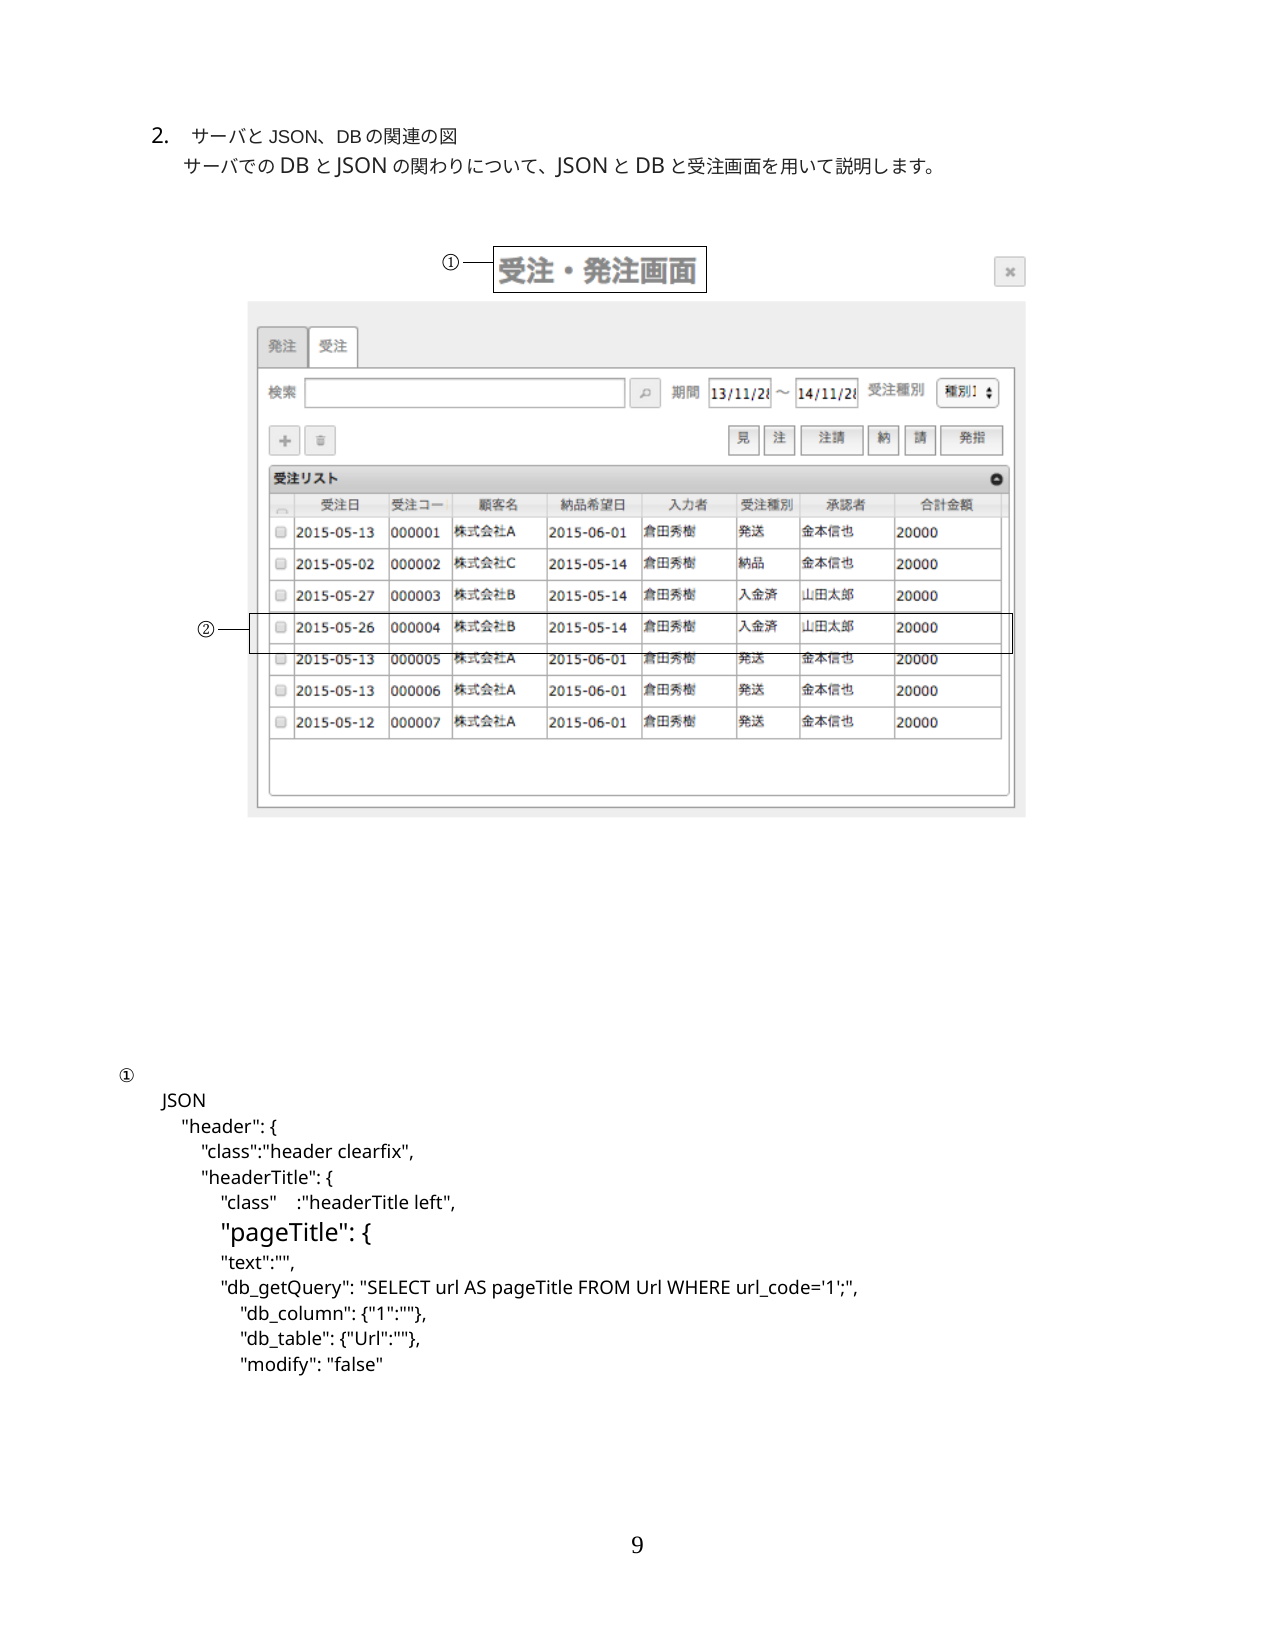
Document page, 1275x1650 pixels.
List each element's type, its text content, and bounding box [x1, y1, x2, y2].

text "db_column": {"1":""}, [140, 1300, 1157, 1326]
picture [250, 614, 1012, 653]
text "class" :"headerTitle left", [140, 1189, 1157, 1215]
text JSON [140, 1087, 1157, 1113]
picture [236, 247, 1039, 828]
text "db_getQuery": "SELECT url AS pageTitle FROM Url WHERE url_code='1';", [140, 1274, 1157, 1300]
text "modify": "false" [140, 1351, 1157, 1377]
text "text":"", [140, 1249, 1157, 1274]
text 2. サーバとJSON、DBの関連の図 [129, 118, 1157, 150]
text "db_table": {"Url":""}, [140, 1326, 1157, 1351]
text "header": { [140, 1113, 1157, 1138]
text ① [118, 1062, 1210, 1087]
text サーバでのDBとJSONの関わりについて、JSONとDBと受注画面を用いて説明します。 [162, 150, 1157, 180]
picture [494, 247, 706, 292]
text "class":"header clearfix", [140, 1138, 1157, 1164]
text "pageTitle": { [140, 1215, 1157, 1249]
text "headerTitle": { [140, 1164, 1157, 1189]
